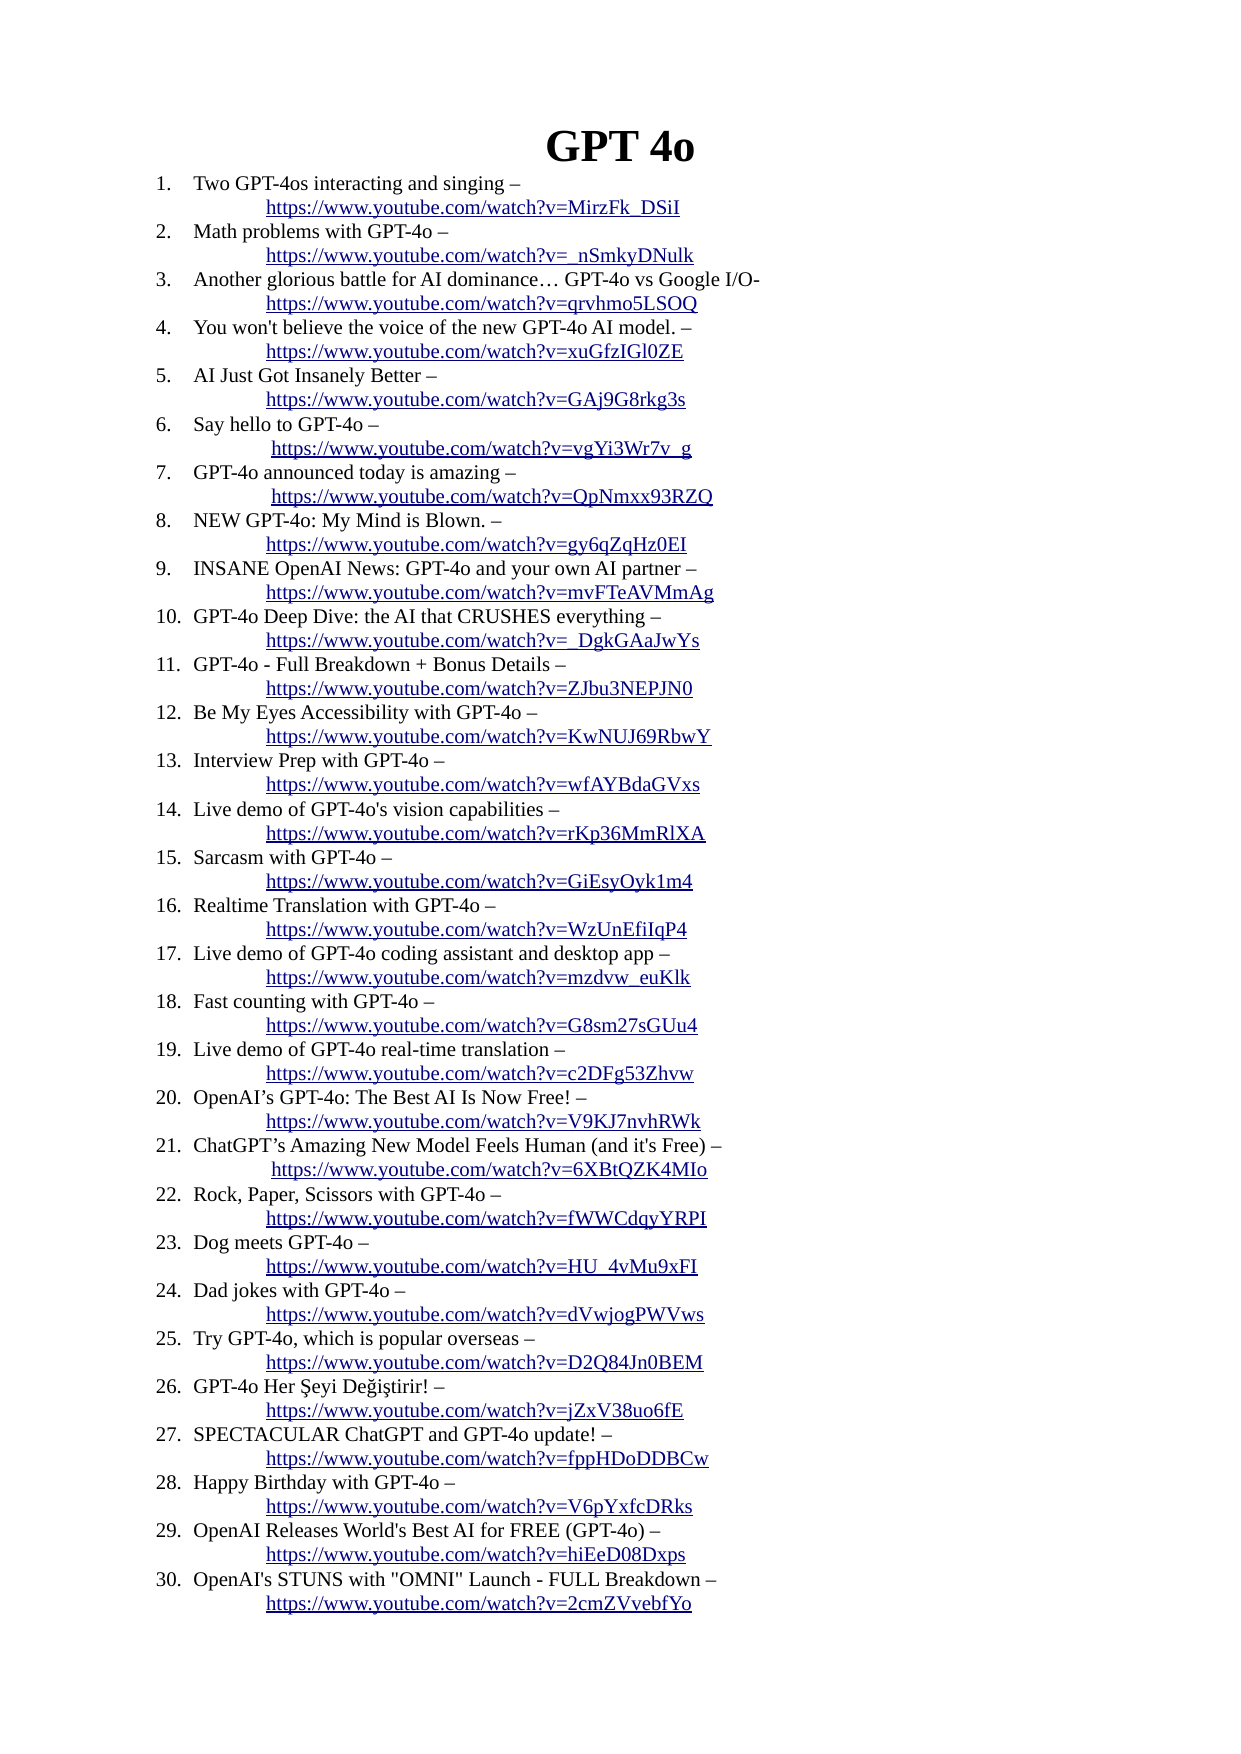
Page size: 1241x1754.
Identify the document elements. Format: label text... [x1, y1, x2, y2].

list Fast counting with GPT-4o – [156, 989, 1122, 1013]
text https://www.youtube.com/watch?v=MirzFk_DSiI [193, 195, 1122, 219]
list Another glorious battle for AI dominance… GPT-4o vs Google I/O- [156, 267, 1122, 291]
list NEW GPT-4o: My Mind is Blown. – [156, 508, 1122, 532]
list Live demo of GPT-4o coding assistant and desktop app – [156, 941, 1122, 965]
text https://www.youtube.com/watch?v=GiEsyOyk1m4 [193, 869, 1122, 893]
text https://www.youtube.com/watch?v=QpNmxx93RZQ [193, 484, 1122, 508]
list GPT-4o Her Şeyi Değiştirir! – [156, 1374, 1122, 1398]
text https://www.youtube.com/watch?v=fWWCdqyYRPI [193, 1206, 1122, 1229]
list Live demo of GPT-4o real-time translation – [156, 1037, 1122, 1061]
text https://www.youtube.com/watch?v=gy6qZqHz0EI [193, 532, 1122, 556]
list GPT-4o Deep Dive: the AI that CRUSHES everything – [156, 604, 1122, 628]
list Happy Birthday with GPT-4o – [156, 1470, 1122, 1494]
list Rock, Paper, Scissors with GPT-4o – [156, 1181, 1122, 1206]
text https://www.youtube.com/watch?v=jZxV38uo6fE [193, 1398, 1122, 1422]
text https://www.youtube.com/watch?v=mvFTeAVMmAg [193, 580, 1122, 604]
list Math problems with GPT-4o – [156, 219, 1122, 243]
text https://www.youtube.com/watch?v=2cmZVvebfYo [193, 1591, 1122, 1614]
list Dad jokes with GPT-4o – [156, 1278, 1122, 1302]
list Sarcasm with GPT-4o – [156, 844, 1122, 869]
text https://www.youtube.com/watch?v=ZJbu3NEPJN0 [193, 676, 1122, 700]
text https://www.youtube.com/watch?v=rKp36MmRlXA [193, 821, 1122, 844]
list INSANE OpenAI News: GPT-4o and your own AI partner – [156, 556, 1122, 580]
text https://www.youtube.com/watch?v=D2Q84Jn0BEM [193, 1350, 1122, 1374]
list Say hello to GPT-4o – [156, 411, 1122, 436]
list GPT-4o - Full Breakdown + Bonus Details – [156, 652, 1122, 676]
text https://www.youtube.com/watch?v=WzUnEfiIqP4 [193, 917, 1122, 941]
text https://www.youtube.com/watch?v=KwNUJ69RbwY [192, 724, 1122, 748]
list Dog meets GPT-4o – [156, 1229, 1122, 1254]
list OpenAI Releases World's Best AI for FREE (GPT-4o) – [156, 1518, 1122, 1542]
list Interview Prep with GPT-4o – [156, 748, 1122, 772]
text https://www.youtube.com/watch?v=mzdvw_euKlk [193, 965, 1122, 989]
text https://www.youtube.com/watch?v=V6pYxfcDRks [193, 1494, 1122, 1518]
text https://www.youtube.com/watch?v=_nSmkyDNulk [193, 243, 1122, 267]
text https://www.youtube.com/watch?v=xuGfzIGl0ZE [193, 339, 1122, 363]
text https://www.youtube.com/watch?v=hiEeD08Dxps [193, 1542, 1122, 1566]
text https://www.youtube.com/watch?v=HU_4vMu9xFI [193, 1254, 1122, 1278]
list OpenAI’s GPT-4o: The Best AI Is Now Free! – [156, 1085, 1122, 1109]
text https://www.youtube.com/watch?v=_DgkGAaJwYs [193, 628, 1122, 652]
list Try GPT-4o, which is popular overseas – [156, 1326, 1122, 1350]
text https://www.youtube.com/watch?v=wfAYBdaGVxs [193, 772, 1122, 796]
list Two GPT-4os interacting and singing – [156, 171, 1122, 195]
list GPT-4o announced today is amazing – [156, 459, 1122, 484]
list Live demo of GPT-4o's vision capabilities – [156, 796, 1122, 821]
text https://www.youtube.com/watch?v=dVwjogPWVws [193, 1302, 1122, 1326]
list ChatGPT’s Amazing New Model Feels Human (and it's Free) – [156, 1133, 1122, 1157]
list Realtime Translation with GPT-4o – [156, 893, 1122, 917]
list AI Just Got Insanely Better – [156, 363, 1122, 387]
list You won't believe the voice of the new GPT-4o AI model. – [156, 315, 1122, 339]
text https://www.youtube.com/watch?v=qrvhmo5LSOQ [193, 291, 1122, 315]
text GPT 4o [118, 118, 1122, 171]
text https://www.youtube.com/watch?v=6XBtQZK4MIo [193, 1157, 1122, 1181]
list SPECTACULAR ChatGPT and GPT-4o update! – [156, 1422, 1122, 1446]
text https://www.youtube.com/watch?v=c2DFg53Zhvw [193, 1061, 1122, 1085]
text https://www.youtube.com/watch?v=V9KJ7nvhRWk [193, 1109, 1122, 1133]
text https://www.youtube.com/watch?v=G8sm27sGUu4 [193, 1013, 1122, 1037]
list Be My Eyes Accessibility with GPT-4o – [156, 700, 1122, 724]
text https://www.youtube.com/watch?v=GAj9G8rkg3s [193, 387, 1122, 411]
text https://www.youtube.com/watch?v=vgYi3Wr7v_g [193, 436, 1122, 459]
list OpenAI's STUNS with "OMNI" Launch - FULL Breakdown – [156, 1566, 1122, 1591]
text https://www.youtube.com/watch?v=fppHDoDDBCw [193, 1446, 1122, 1470]
